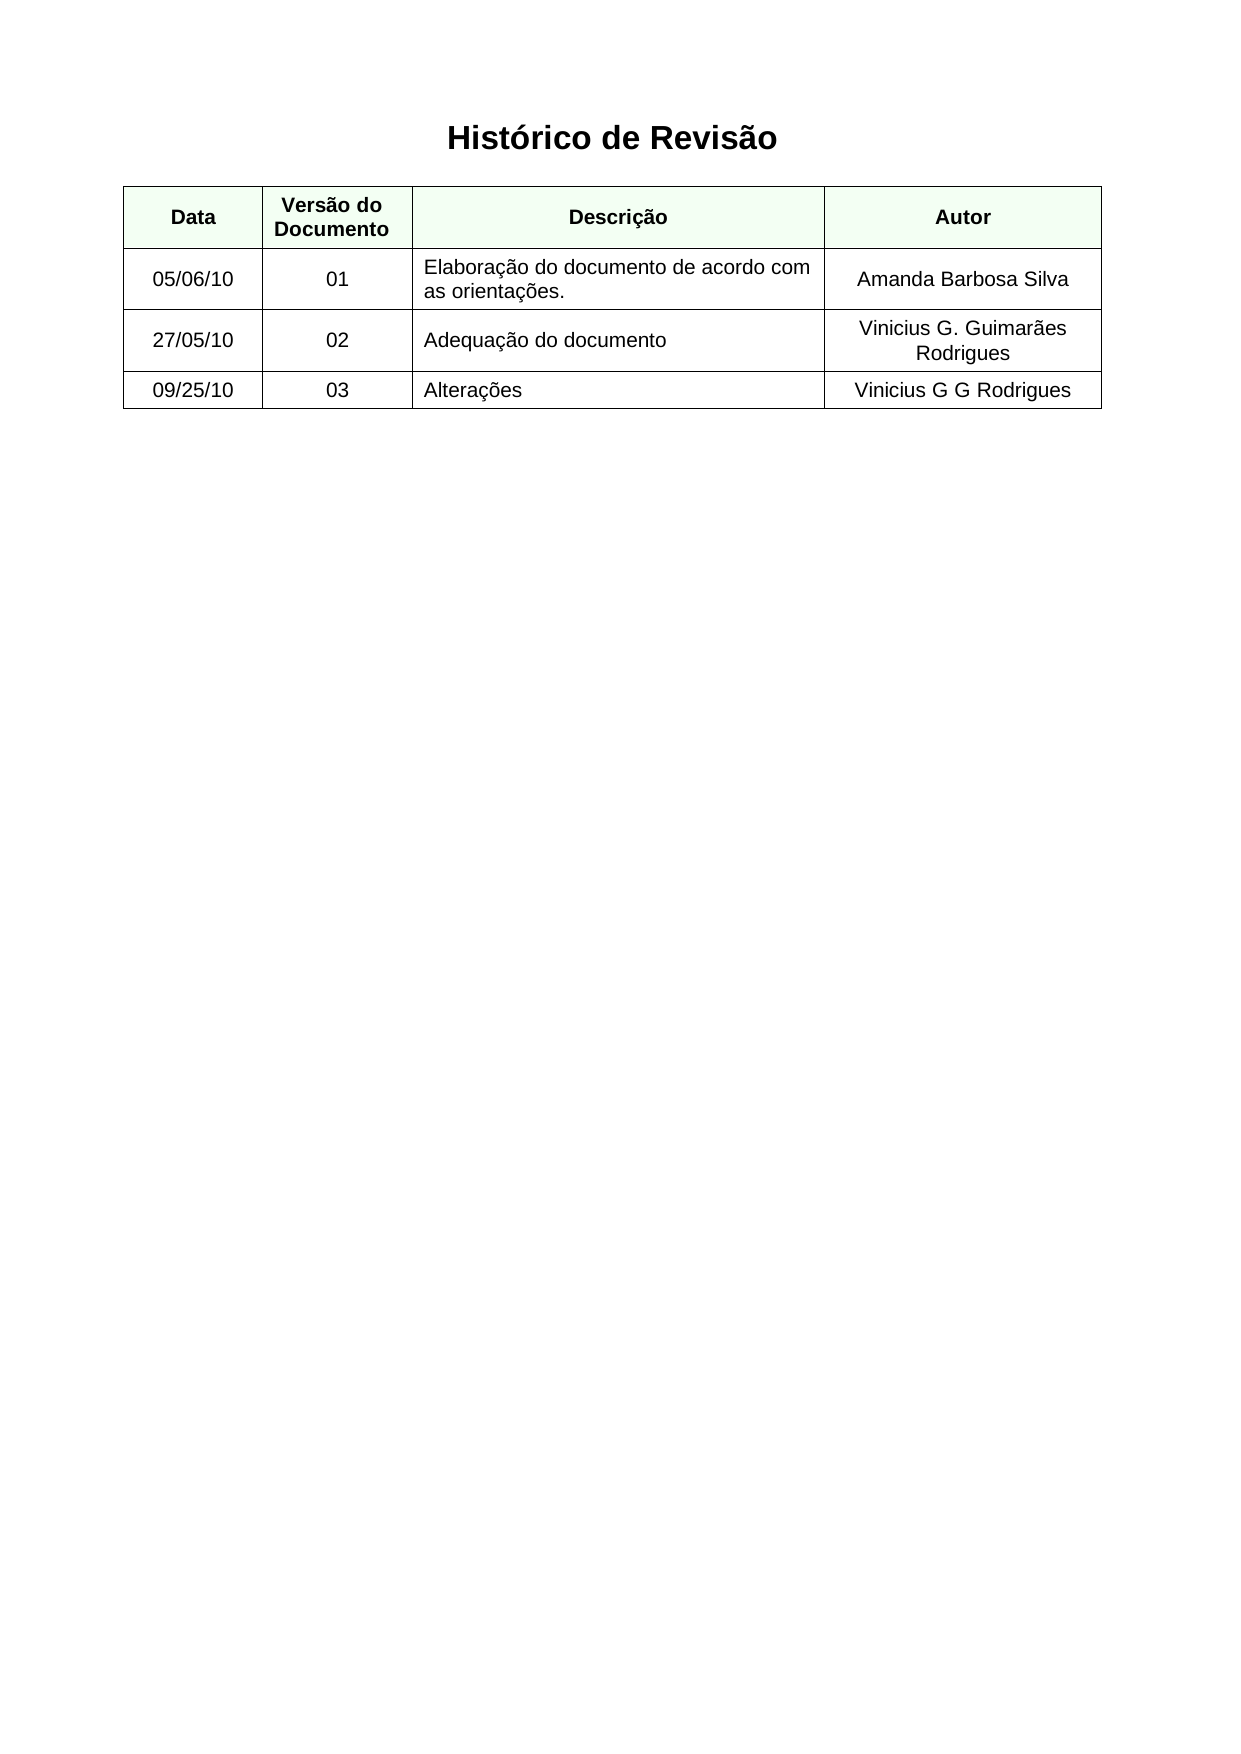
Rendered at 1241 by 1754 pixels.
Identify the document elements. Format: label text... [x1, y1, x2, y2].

table_cell 02 [263, 310, 412, 371]
table_cell Vinicius G. Guimarães Rodrigues [825, 310, 1101, 371]
text Histórico de Revisão [125, 118, 1100, 157]
table_cell 06/05/10 [124, 249, 262, 309]
table_cell Elaboração do documento de acordo com as orientações. [413, 249, 824, 309]
table_cell 27/05/10 [124, 310, 262, 371]
table_cell 03 [263, 372, 412, 408]
table_header Data [124, 187, 262, 247]
table_header Descrição [413, 187, 824, 247]
table_cell Amanda Barbosa Silva [825, 249, 1101, 309]
table_cell Alterações [413, 372, 824, 408]
table_header Autor [825, 187, 1101, 247]
table_cell 25/09/10 [124, 372, 262, 408]
table_cell Vinicius G G Rodrigues [825, 372, 1101, 408]
table_cell Adequação do documento [413, 310, 824, 371]
table_header Versão do Documento [263, 187, 412, 247]
table_cell 01 [263, 249, 412, 309]
